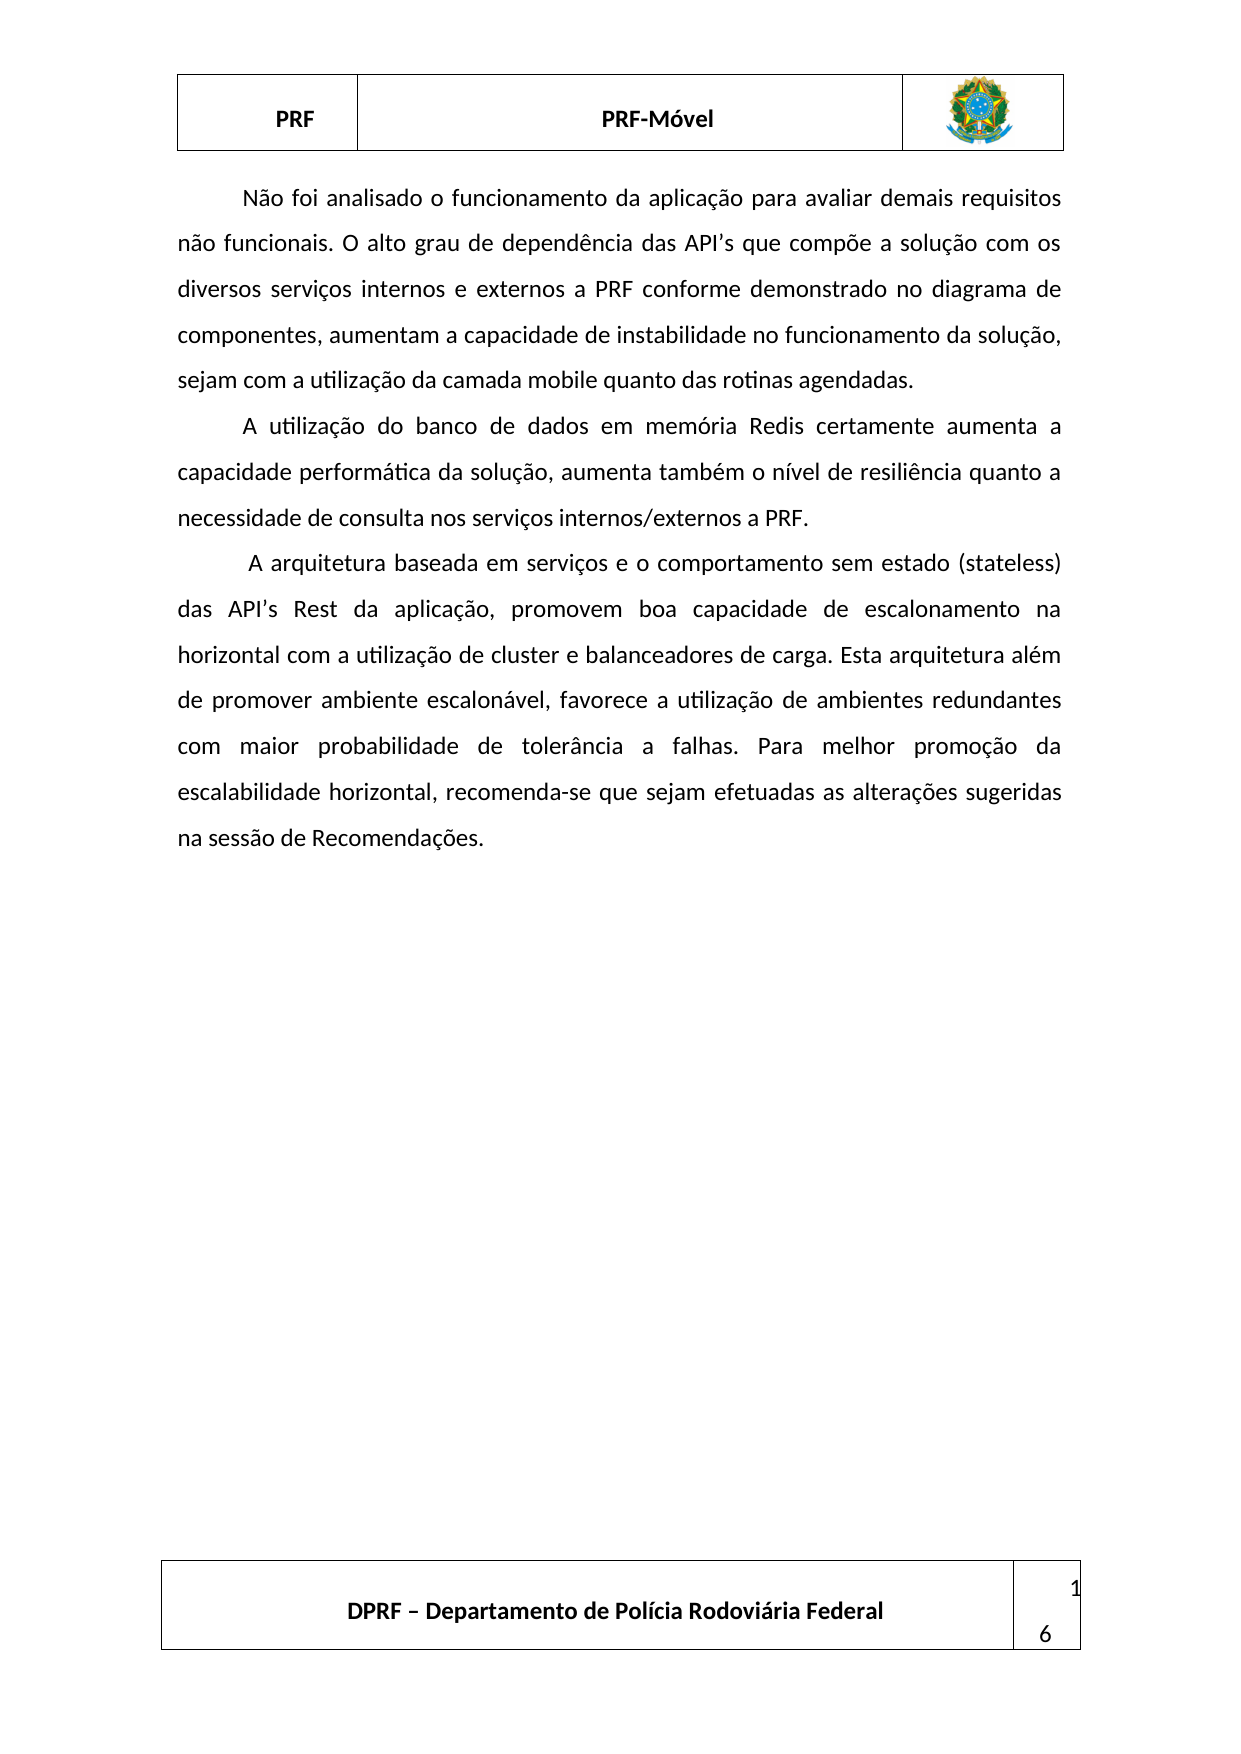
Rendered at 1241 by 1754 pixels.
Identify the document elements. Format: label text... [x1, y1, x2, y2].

text A arquitetura baseada em serviços e o comportamento sem estado (stateless) das API’s Rest da aplicação, promovem boa capacidade de escalonamento na horizontal com a utilização de cluster e balanceadores de carga. Esta arquitetura além de promover ambiente escalonável, favorece a utilização de ambientes redundantes com maior probabilidade de tolerância a falhas. Para melhor promoção da escalabilidade horizontal, recomenda-se que sejam efetuadas as alterações sugeridas na sessão de Recomendações. [177, 547, 1063, 593]
text Não foi analisado o funcionamento da aplicação para avaliar demais requisitos não funcionais. O alto grau de dependência das API’s que compõe a solução com os diversos serviços internos e externos a PRF conforme demonstrado no diagrama de componentes, aumentam a capacidade de instabilidade no funcionamento da solução, sejam com a utilização da camada mobile quanto das rotinas agendadas. [177, 258, 1063, 273]
text Não foi analisado o funcionamento da aplicação para avaliar demais requisitos não funcionais. O alto grau de dependência das API’s que compõe a solução com os diversos serviços internos e externos a PRF conforme demonstrado no diagrama de componentes, aumentam a capacidade de instabilidade no funcionamento da solução, sejam com a utilização da camada mobile quanto das rotinas agendadas. [177, 304, 1063, 319]
text A arquitetura baseada em serviços e o comportamento sem estado (stateless) das API’s Rest da aplicação, promovem boa capacidade de escalonamento na horizontal com a utilização de cluster e balanceadores de carga. Esta arquitetura além de promover ambiente escalonável, favorece a utilização de ambientes redundantes com maior probabilidade de tolerância a falhas. Para melhor promoção da escalabilidade horizontal, recomenda-se que sejam efetuadas as alterações sugeridas na sessão de Recomendações. [177, 624, 1063, 639]
text A utilização do banco de dados em memória Redis certamente aumenta a capacidade performática da solução, aumenta também o nível de resiliência quanto a necessidade de consulta nos serviços internos/externos a PRF. [177, 487, 1063, 532]
text Não foi analisado o funcionamento da aplicação para avaliar demais requisitos não funcionais. O alto grau de dependência das API’s que compõe a solução com os diversos serviços internos e externos a PRF conforme demonstrado no diagrama de componentes, aumentam a capacidade de instabilidade no funcionamento da solução, sejam com a utilização da camada mobile quanto das rotinas agendadas. [177, 182, 1063, 228]
text A arquitetura baseada em serviços e o comportamento sem estado (stateless) das API’s Rest da aplicação, promovem boa capacidade de escalonamento na horizontal com a utilização de cluster e balanceadores de carga. Esta arquitetura além de promover ambiente escalonável, favorece a utilização de ambientes redundantes com maior probabilidade de tolerância a falhas. Para melhor promoção da escalabilidade horizontal, recomenda-se que sejam efetuadas as alterações sugeridas na sessão de Recomendações. [177, 761, 1063, 776]
text A arquitetura baseada em serviços e o comportamento sem estado (stateless) das API’s Rest da aplicação, promovem boa capacidade de escalonamento na horizontal com a utilização de cluster e balanceadores de carga. Esta arquitetura além de promover ambiente escalonável, favorece a utilização de ambientes redundantes com maior probabilidade de tolerância a falhas. Para melhor promoção da escalabilidade horizontal, recomenda-se que sejam efetuadas as alterações sugeridas na sessão de Recomendações. [177, 807, 1063, 852]
picture [944, 75, 1020, 149]
text A arquitetura baseada em serviços e o comportamento sem estado (stateless) das API’s Rest da aplicação, promovem boa capacidade de escalonamento na horizontal com a utilização de cluster e balanceadores de carga. Esta arquitetura além de promover ambiente escalonável, favorece a utilização de ambientes redundantes com maior probabilidade de tolerância a falhas. Para melhor promoção da escalabilidade horizontal, recomenda-se que sejam efetuadas as alterações sugeridas na sessão de Recomendações. [177, 669, 1063, 685]
text A arquitetura baseada em serviços e o comportamento sem estado (stateless) das API’s Rest da aplicação, promovem boa capacidade de escalonamento na horizontal com a utilização de cluster e balanceadores de carga. Esta arquitetura além de promover ambiente escalonável, favorece a utilização de ambientes redundantes com maior probabilidade de tolerância a falhas. Para melhor promoção da escalabilidade horizontal, recomenda-se que sejam efetuadas as alterações sugeridas na sessão de Recomendações. [177, 715, 1063, 730]
text Não foi analisado o funcionamento da aplicação para avaliar demais requisitos não funcionais. O alto grau de dependência das API’s que compõe a solução com os diversos serviços internos e externos a PRF conforme demonstrado no diagrama de componentes, aumentam a capacidade de instabilidade no funcionamento da solução, sejam com a utilização da camada mobile quanto das rotinas agendadas. [177, 349, 1063, 395]
text A utilização do banco de dados em memória Redis certamente aumenta a capacidade performática da solução, aumenta também o nível de resiliência quanto a necessidade de consulta nos serviços internos/externos a PRF. [177, 410, 1063, 456]
